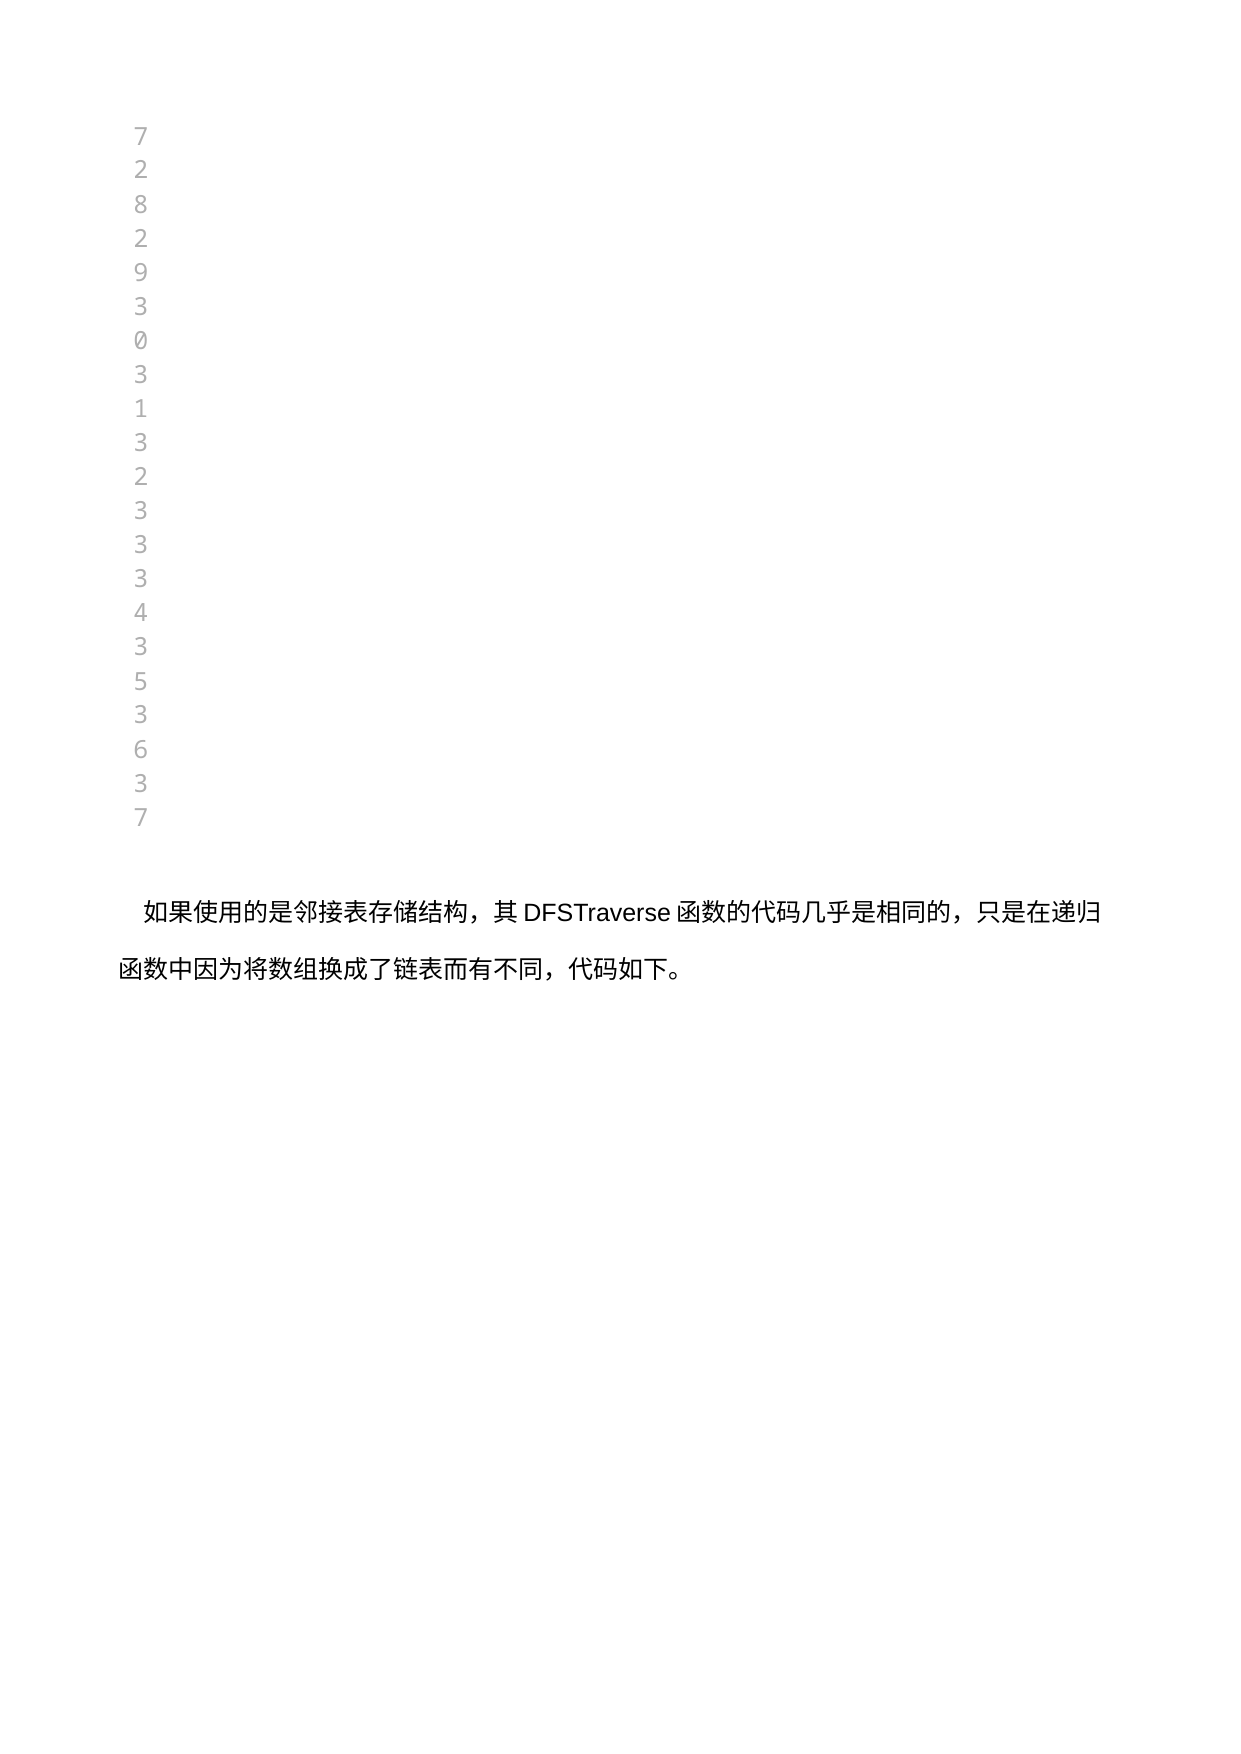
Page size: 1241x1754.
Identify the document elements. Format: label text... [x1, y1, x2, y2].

table_header 7 28 29 30 31 32 33 34 35 36 37 [118, 118, 148, 833]
text 如果使用的是邻接表存储结构，其DFSTraverse函数的代码几乎是相同的，只是在递归函数中因为将数组换成了链表而有不同，代码如下。 [118, 897, 1122, 984]
table_header [148, 118, 1007, 833]
